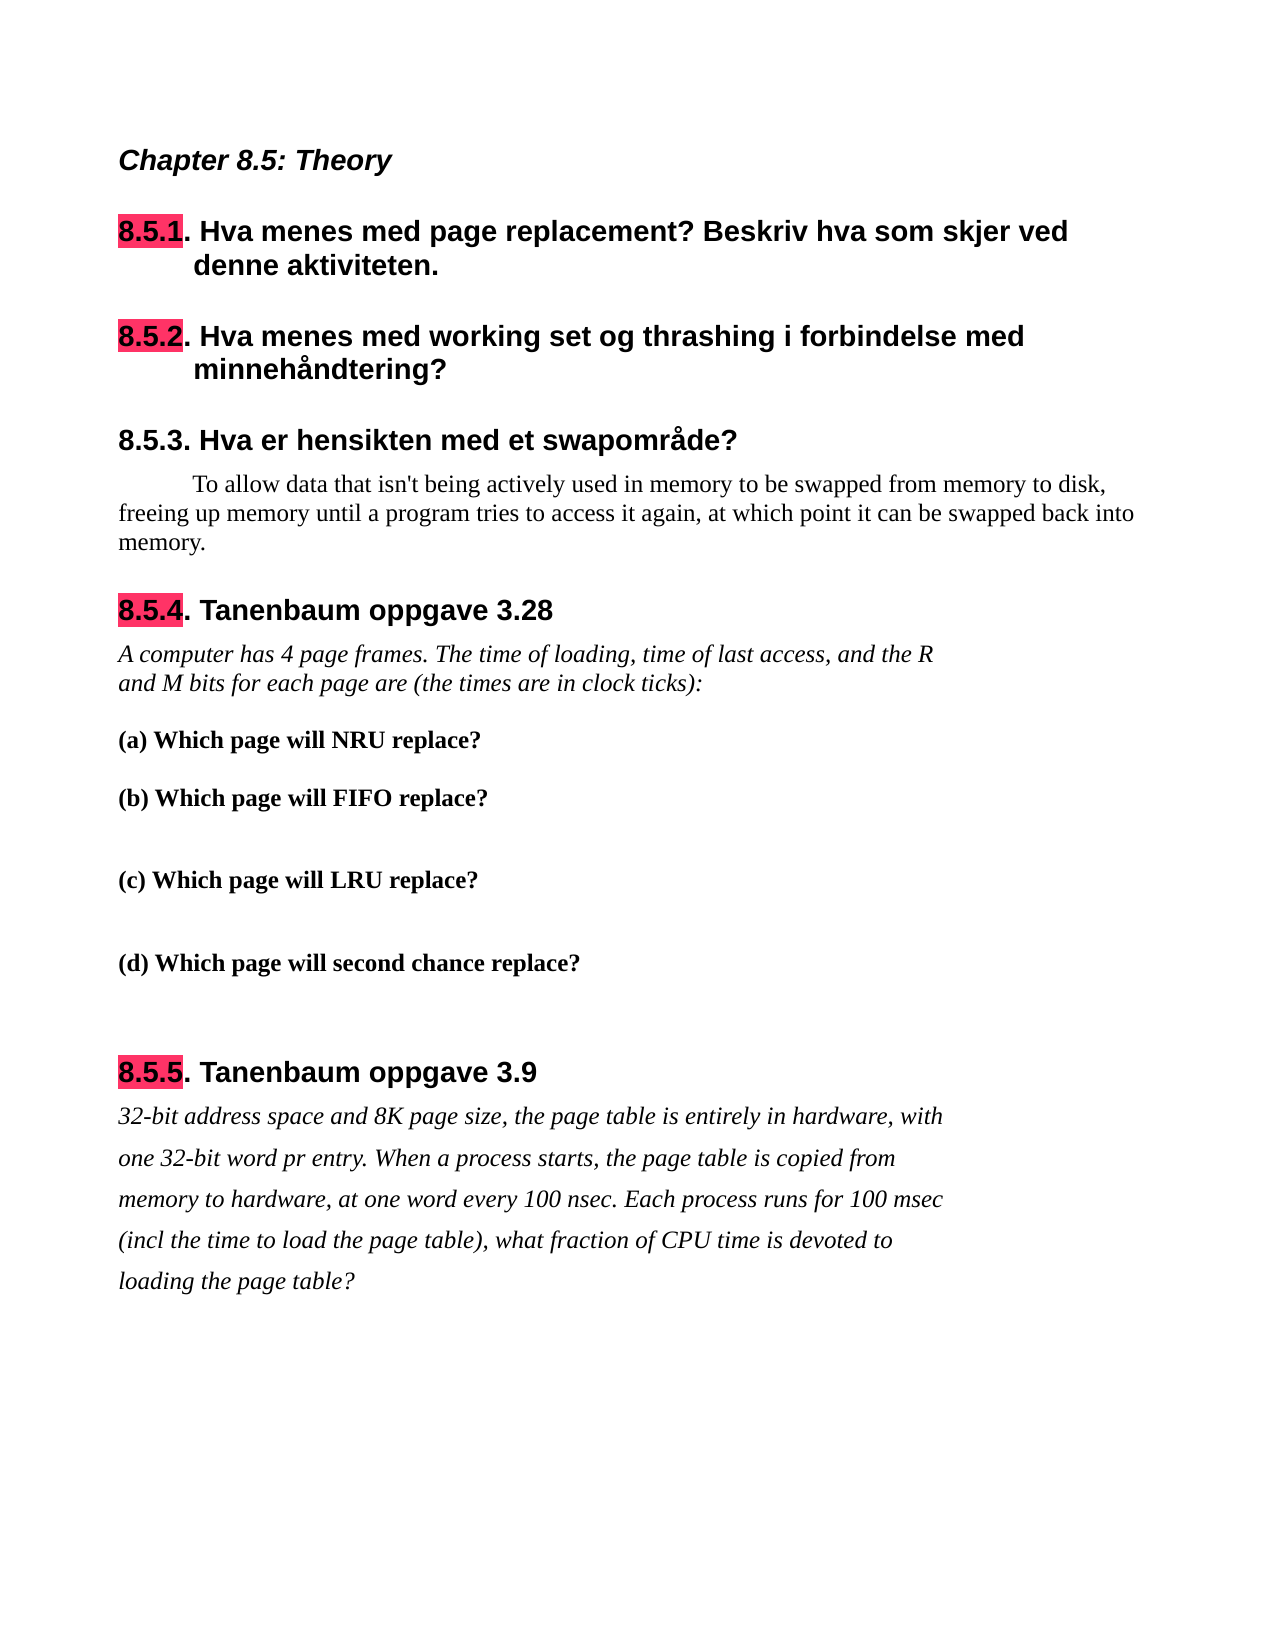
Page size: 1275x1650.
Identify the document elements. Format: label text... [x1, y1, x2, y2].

text memory to hardware, at one word every 100 nsec. Each process runs for 100 msec [118, 1184, 1157, 1213]
subtitle 8.5.3. Hva er hensikten med et swapområde? [118, 423, 1157, 457]
subtitle Chapter 8.5: Theory [118, 143, 1157, 177]
text one 32-bit word pr entry. When a process starts, the page table is copied from [118, 1143, 1157, 1171]
text (d) Which page will second chance replace? [118, 948, 1157, 977]
text (c) Which page will LRU replace? [118, 865, 1157, 894]
text To allow data that isn't being actively used in memory to be swapped from memory to disk, freeing up memory until a program tries to access it again, at which point it can be swapped back into memory. [118, 469, 1157, 556]
text (a) Which page will NRU replace? [118, 725, 1157, 754]
subtitle 8.5.1. Hva menes med page replacement? Beskriv hva som skjer ved denne aktiviteten. [118, 214, 1157, 281]
text (b) Which page will FIFO replace? [118, 783, 1157, 812]
subtitle 8.5.5. Tanenbaum oppgave 3.9 [118, 1055, 1157, 1089]
subtitle 8.5.2. Hva menes med working set og thrashing i forbindelse med minnehåndtering? [118, 319, 1157, 386]
text 32-bit address space and 8K page size, the page table is entirely in hardware, with [118, 1101, 1157, 1130]
text A computer has 4 page frames. The time of loading, time of last access, and the R [118, 639, 1157, 668]
text and M bits for each page are (the times are in clock ticks): [118, 668, 1157, 697]
subtitle 8.5.4. Tanenbaum oppgave 3.28 [118, 593, 1157, 627]
text loading the page table? [118, 1266, 1157, 1295]
text (incl the time to load the page table), what fraction of CPU time is devoted to [118, 1225, 1157, 1254]
